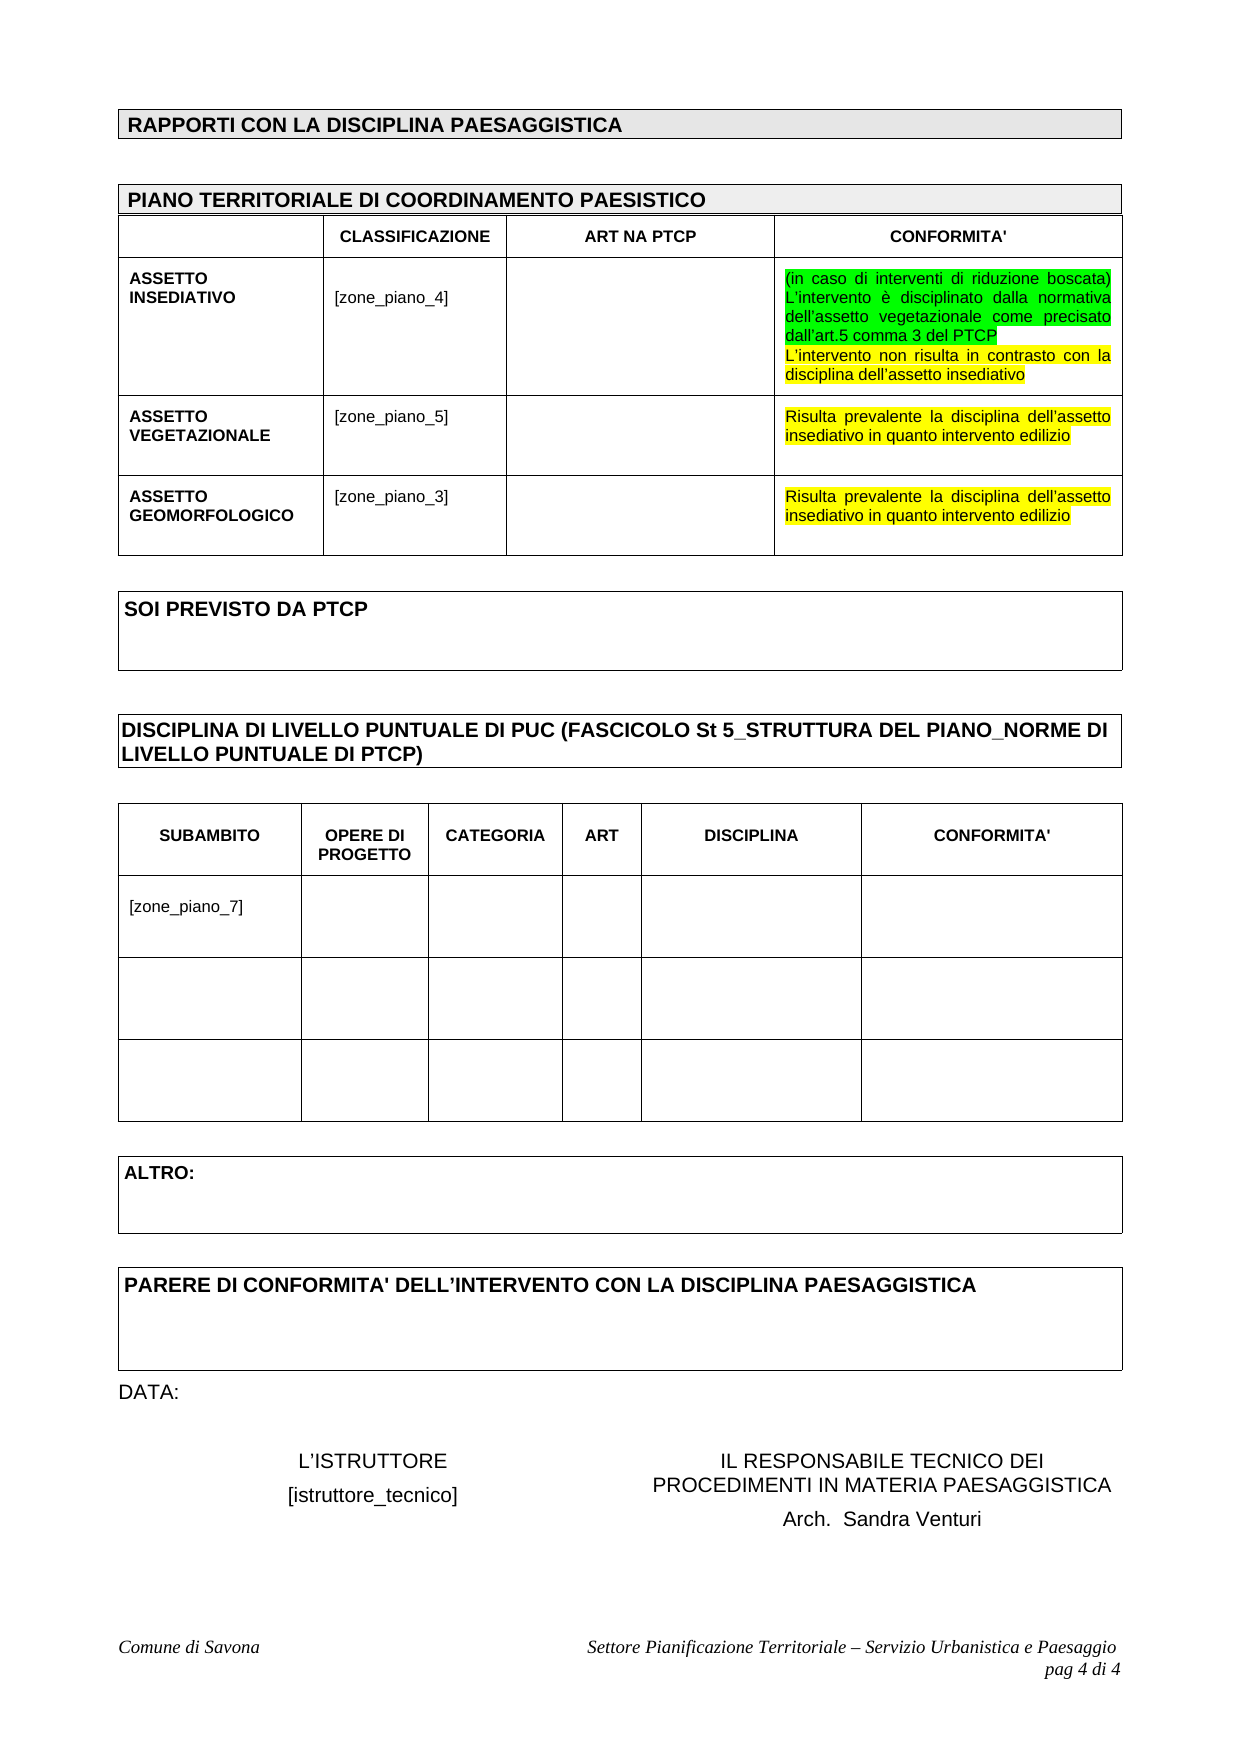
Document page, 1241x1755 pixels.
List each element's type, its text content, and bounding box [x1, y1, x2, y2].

table_cell [563, 876, 641, 957]
table_cell (in caso di interventi di riduzione boscata) L’intervento è disciplinato dalla normativa dell’assetto vegetazionale come precisato dall’art.5 comma 3 del PTCP L’intervento non risulta in contrasto con la disciplina dell’assetto insediativo [775, 258, 1122, 394]
table_cell [507, 258, 774, 394]
table_cell [563, 1040, 641, 1121]
table_header CONFORMITA' [775, 216, 1122, 257]
table_cell [119, 958, 301, 1039]
text PIANO TERRITORIALE DI COORDINAMENTO PAESISTICO [119, 185, 1121, 213]
table_header CATEGORIA [429, 804, 562, 874]
table_cell [862, 958, 1122, 1039]
text DISCIPLINA DI LIVELLO PUNTUALE DI PUC (FASCICOLO St 5_STRUTTURA DEL PIANO_NORME DI LIVELLO PUNTUALE DI PTCP) [119, 715, 1121, 767]
table_header CONFORMITA' [862, 804, 1122, 874]
table_header CLASSIFICAZIONE [324, 216, 506, 257]
table_header ALTRO: [119, 1157, 1122, 1232]
table_cell Risulta prevalente la disciplina dell’assetto insediativo in quanto intervento edilizio [775, 396, 1122, 475]
table_cell [563, 958, 641, 1039]
table_cell [642, 958, 861, 1039]
table_cell ASSETTO INSEDIATIVO [119, 258, 323, 394]
text RAPPORTI CON LA DISCIPLINA PAESAGGISTICA [119, 110, 1121, 138]
table_cell [862, 1040, 1122, 1121]
table_cell [zone_piano_5] [324, 396, 506, 475]
table_cell [zone_piano_7] [119, 876, 301, 957]
table_header OPERE DI PROGETTO [302, 804, 428, 874]
table_cell [zone_piano_3] [324, 476, 506, 555]
table_header [119, 216, 323, 257]
table_header L’ISTRUTTORE [istruttore_tecnico] [118, 1439, 627, 1531]
table_header SUBAMBITO [119, 804, 301, 874]
table_header IL RESPONSABILE TECNICO DEI PROCEDIMENTI IN MATERIA PAESAGGISTICA Arch. Sandra Venturi [628, 1439, 1137, 1531]
table_cell Risulta prevalente la disciplina dell’assetto insediativo in quanto intervento edilizio [775, 476, 1122, 555]
text DATA: [118, 1380, 1122, 1404]
table_cell [429, 958, 562, 1039]
table_cell [507, 396, 774, 475]
table_header ART [563, 804, 641, 874]
table_cell [302, 958, 428, 1039]
table_cell [119, 1040, 301, 1121]
table_cell [429, 876, 562, 957]
table_cell ASSETTO VEGETAZIONALE [119, 396, 323, 475]
table_cell [302, 876, 428, 957]
table_cell [507, 476, 774, 555]
table_cell [zone_piano_4] [324, 258, 506, 394]
table_header DISCIPLINA [642, 804, 861, 874]
table_cell [642, 1040, 861, 1121]
table_cell [862, 876, 1122, 957]
table_cell [642, 876, 861, 957]
table_header PARERE DI CONFORMITA' DELL’INTERVENTO CON LA DISCIPLINA PAESAGGISTICA [119, 1268, 1122, 1369]
table_cell ASSETTO GEOMORFOLOGICO [119, 476, 323, 555]
table_header SOI PREVISTO DA PTCP [119, 592, 1122, 669]
table_header ART NA PTCP [507, 216, 774, 257]
table_cell [302, 1040, 428, 1121]
table_cell [429, 1040, 562, 1121]
